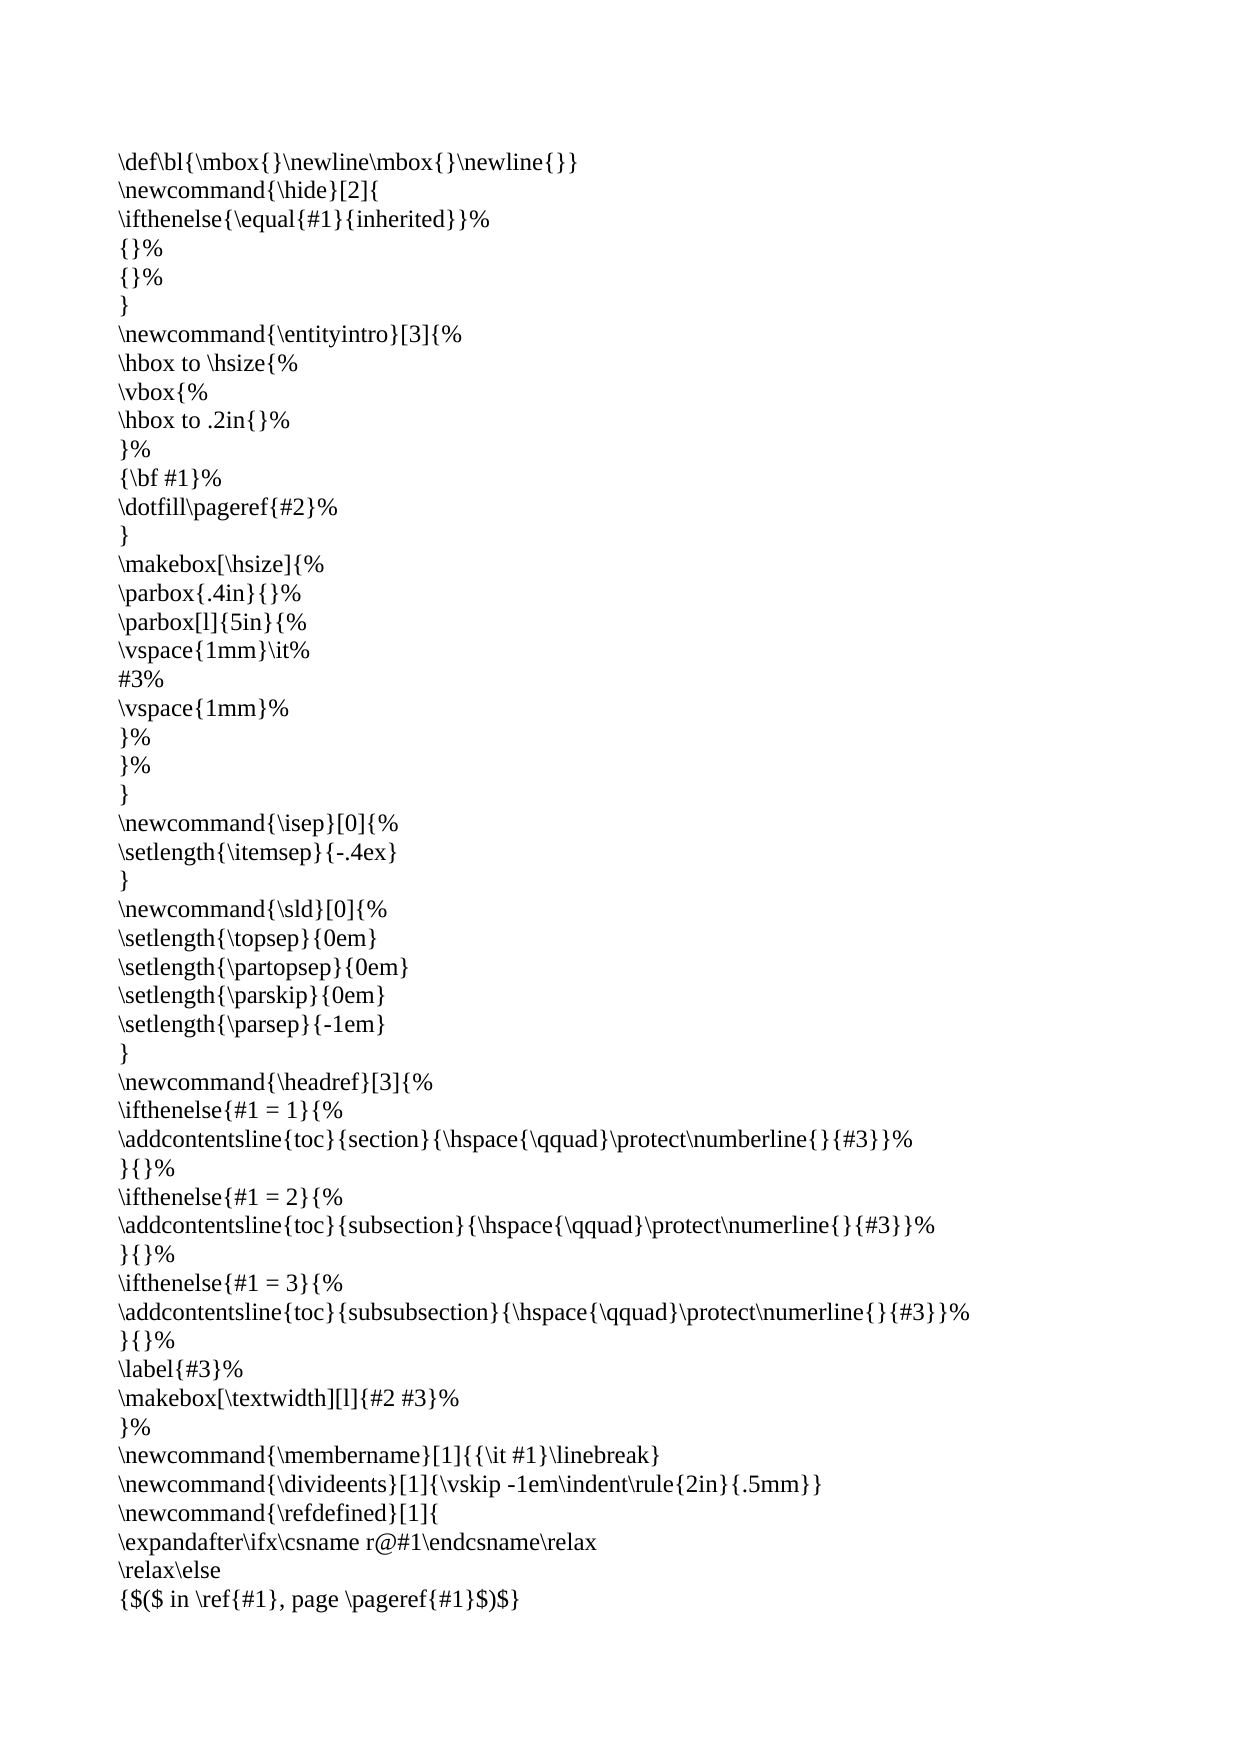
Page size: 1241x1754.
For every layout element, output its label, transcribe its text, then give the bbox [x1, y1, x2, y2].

text } [118, 866, 1122, 894]
text }% [118, 1412, 1122, 1441]
text \addcontentsline{toc}{subsection}{\hspace{\qquad}\protect\numerline{}{#3}}% [118, 1211, 1122, 1239]
text \newcommand{\entityintro}[3]{% [118, 319, 1122, 348]
text \addcontentsline{toc}{subsubsection}{\hspace{\qquad}\protect\numerline{}{#3}}% [118, 1297, 1122, 1326]
text } [118, 779, 1122, 808]
text {$($ in \ref{#1}, page \pageref{#1}$)$} [118, 1584, 1122, 1613]
text \ifthenelse{#1 = 2}{% [118, 1182, 1122, 1211]
text \setlength{\itemsep}{-.4ex} [118, 837, 1122, 866]
text } [118, 291, 1122, 319]
text \setlength{\parskip}{0em} [118, 981, 1122, 1009]
text \makebox[\hsize]{% [118, 549, 1122, 578]
text \newcommand{\isep}[0]{% [118, 808, 1122, 837]
text \ifthenelse{#1 = 3}{% [118, 1268, 1122, 1297]
text }% [118, 722, 1122, 751]
text #3% [118, 664, 1122, 693]
text }{}% [118, 1326, 1122, 1354]
text \label{#3}% [118, 1354, 1122, 1383]
text \parbox[l]{5in}{% [118, 607, 1122, 636]
text }% [118, 434, 1122, 463]
text {\bf #1}% [118, 463, 1122, 492]
text \newcommand{\membername}[1]{{\it #1}\linebreak} [118, 1441, 1122, 1469]
text \newcommand{\refdefined}[1]{ [118, 1498, 1122, 1527]
text \ifthenelse{\equal{#1}{inherited}}% [118, 204, 1122, 233]
text \setlength{\partopsep}{0em} [118, 952, 1122, 981]
text } [118, 1038, 1122, 1067]
text \hbox to .2in{}% [118, 406, 1122, 434]
text \hbox to \hsize{% [118, 348, 1122, 377]
text \vbox{% [118, 377, 1122, 406]
text \vspace{1mm}\it% [118, 636, 1122, 664]
text \newcommand{\sld}[0]{% [118, 894, 1122, 923]
text }{}% [118, 1239, 1122, 1268]
text \dotfill\pageref{#2}% [118, 492, 1122, 521]
text }{}% [118, 1153, 1122, 1182]
text } [118, 521, 1122, 549]
text \setlength{\parsep}{-1em} [118, 1009, 1122, 1038]
text \newcommand{\hide}[2]{ [118, 176, 1122, 204]
text \newcommand{\headref}[3]{% [118, 1067, 1122, 1096]
text \def\bl{\mbox{}\newline\mbox{}\newline{}} [118, 147, 1122, 176]
text \newcommand{\divideents}[1]{\vskip -1em\indent\rule{2in}{.5mm}} [118, 1469, 1122, 1498]
text {}% [118, 233, 1122, 262]
text \addcontentsline{toc}{section}{\hspace{\qquad}\protect\numberline{}{#3}}% [118, 1124, 1122, 1153]
text \vspace{1mm}% [118, 693, 1122, 722]
text \relax\else [118, 1556, 1122, 1584]
text \setlength{\topsep}{0em} [118, 923, 1122, 952]
text \parbox{.4in}{}% [118, 578, 1122, 607]
text \expandafter\ifx\csname r@#1\endcsname\relax [118, 1527, 1122, 1556]
text \ifthenelse{#1 = 1}{% [118, 1096, 1122, 1124]
text \makebox[\textwidth][l]{#2 #3}% [118, 1383, 1122, 1412]
text }% [118, 751, 1122, 779]
text {}% [118, 262, 1122, 291]
